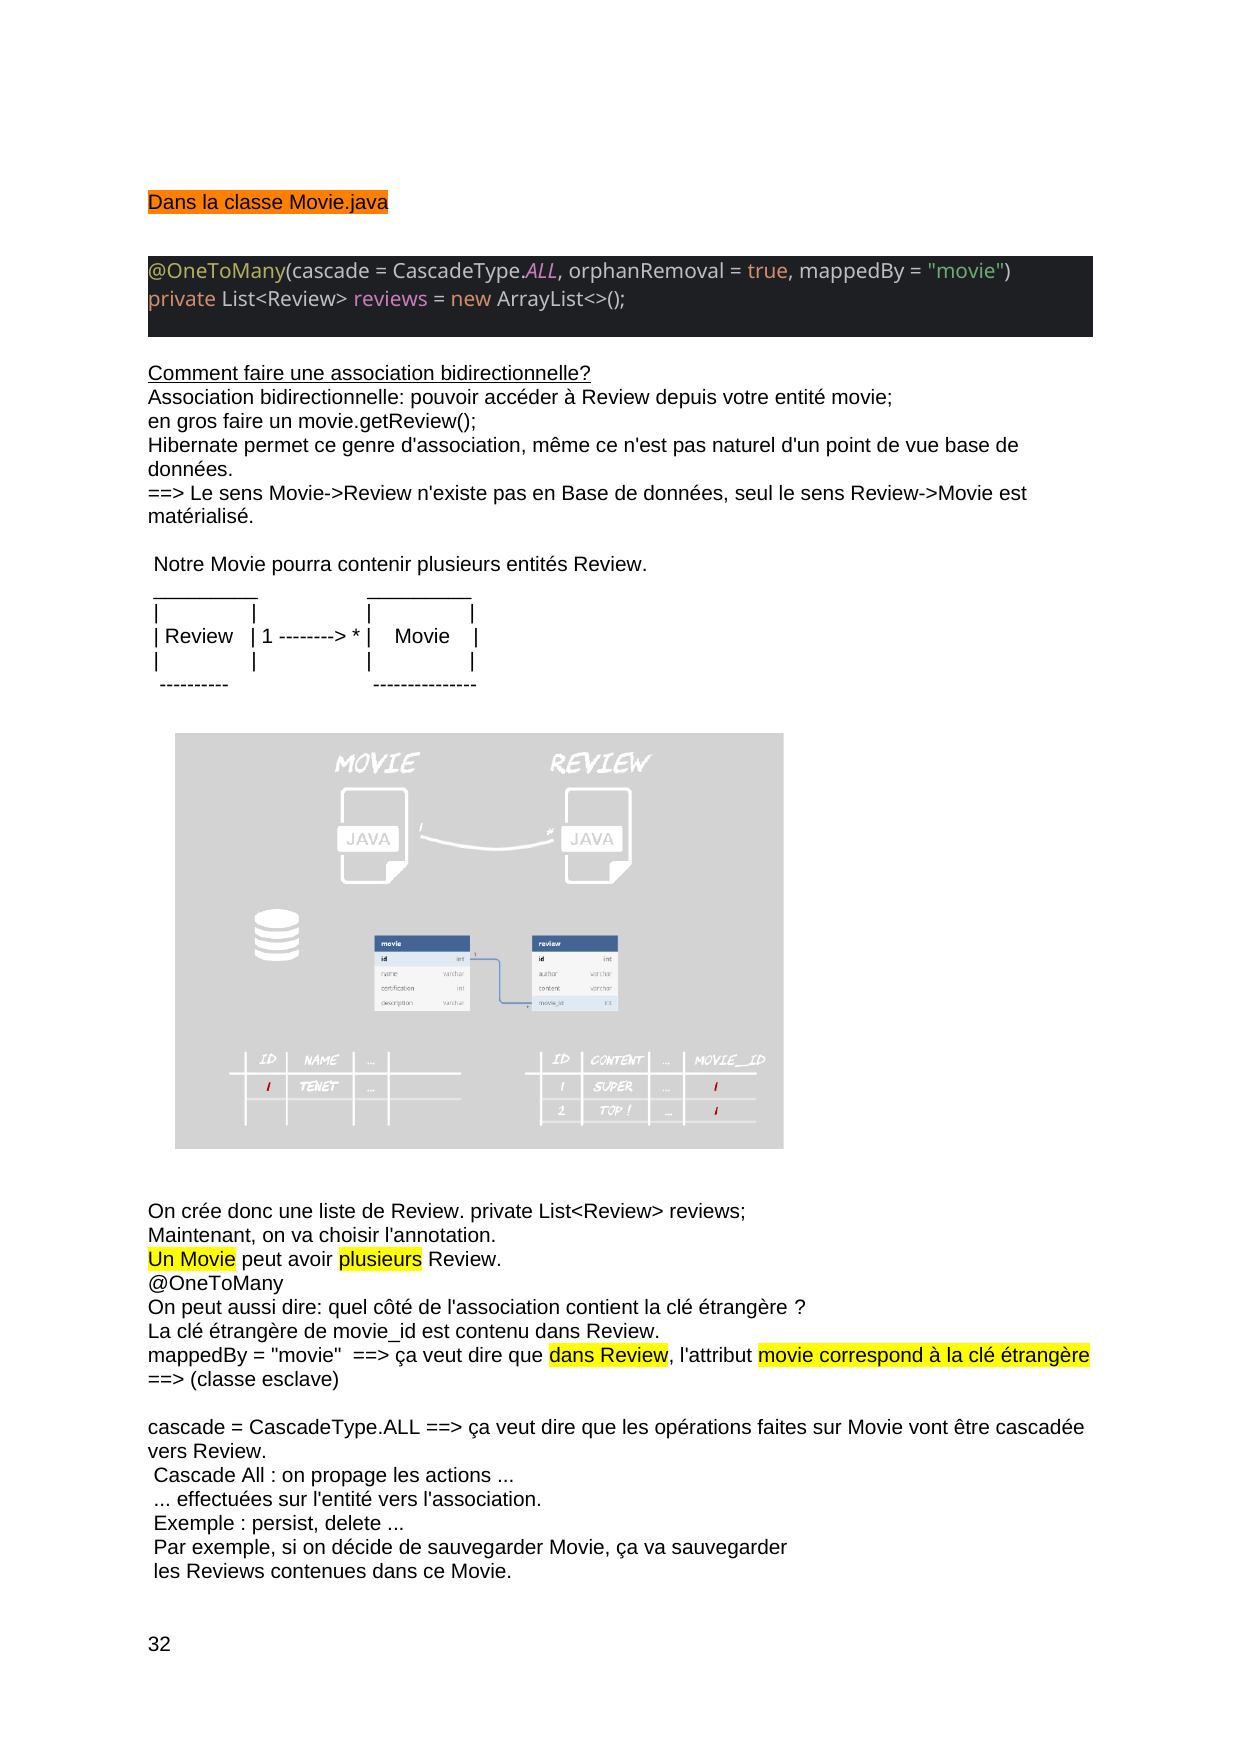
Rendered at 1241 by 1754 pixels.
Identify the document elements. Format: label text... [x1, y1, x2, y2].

text en gros faire un movie.getReview(); Hibernate permet ce genre d'association, même ce n'est pas naturel d'un point de vue base de données. ==> Le sens Movie->Review n'existe pas en Base de données, seul le sens Review->Movie est matérialisé. Notre Movie pourra contenir plusieurs entités Review. _________ _________ [148, 408, 1093, 600]
text | Review | 1 --------> * | Movie | [148, 624, 1093, 648]
text Comment faire une association bidirectionnelle? Association bidirectionnelle: pouvoir accéder à Review depuis votre entité movie; [148, 361, 1093, 408]
text | | | | [148, 600, 1093, 624]
text @OneToMany(cascade = CascadeType.ALL, orphanRemoval = true, mappedBy = "movie") private List<Review> reviews = new ArrayList<>(); [148, 256, 1093, 313]
text ---------- --------------- [148, 672, 1093, 696]
text | | | | [148, 648, 1093, 672]
text On crée donc une liste de Review. private List<Review> reviews; Maintenant, on va choisir l'annotation. Un Movie peut avoir plusieurs Review. @OneToMany On peut aussi dire: quel côté de l'association contient la clé étrangère ? La clé étrangère de movie_id est contenu dans Review. mappedBy = "movie" ==> ça veut dire que dans Review, l'attribut movie correspond à la clé étrangère ==> (classe esclave) cascade = CascadeType.ALL ==> ça veut dire que les opérations faites sur Movie vont être cascadée vers Review. Cascade All : on propage les actions ... ... effectuées sur l'entité vers l'association. Exemple : persist, delete ... Par exemple, si on décide de sauvegarder Movie, ça va sauvegarder les Reviews contenues dans ce Movie. [148, 1175, 1093, 1606]
picture [175, 733, 784, 1149]
text Dans la classe Movie.java [148, 190, 1093, 214]
